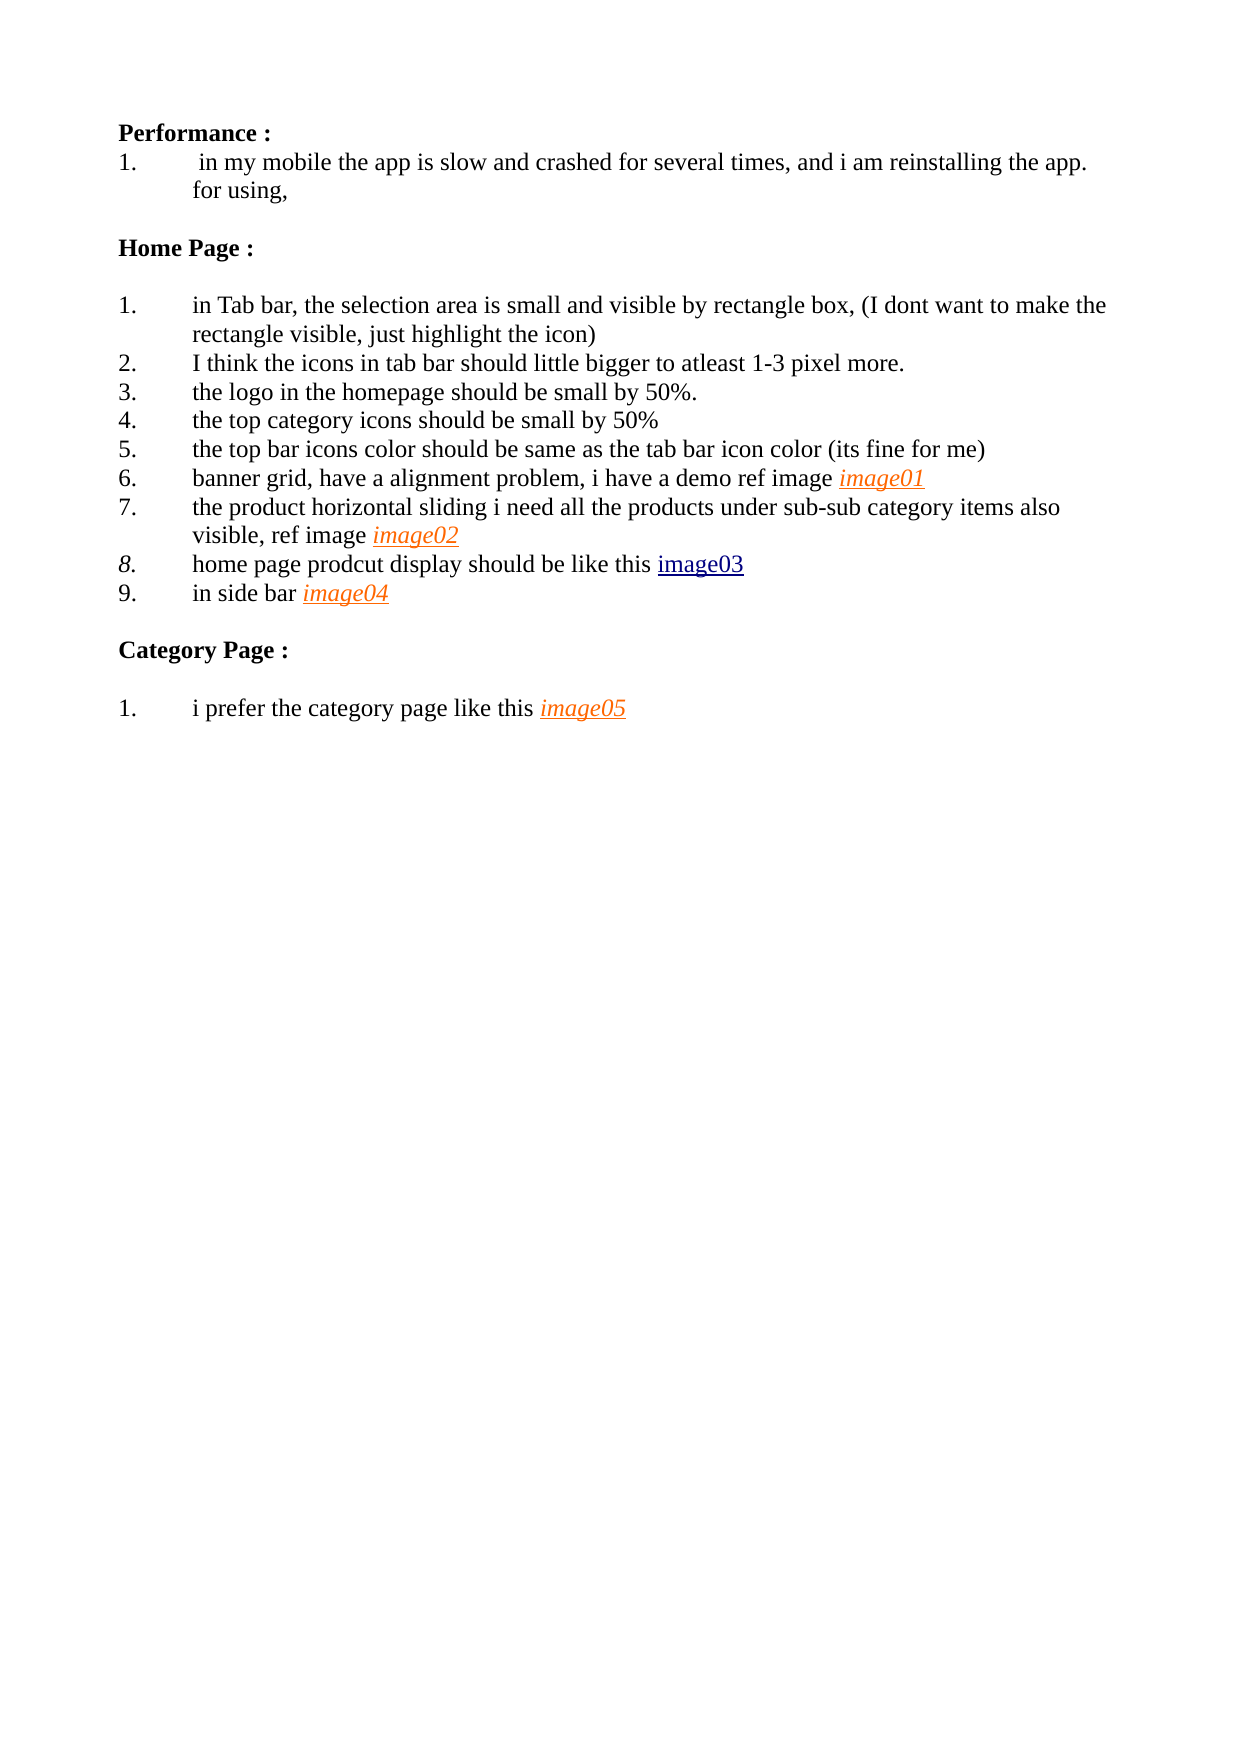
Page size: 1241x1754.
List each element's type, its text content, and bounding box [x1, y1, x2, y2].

text 1. in my mobile the app is slow and crashed for several times, and i am reinstalling the app. for using, [118, 147, 1122, 204]
text 8. home page prodcut display should be like this image03 [118, 549, 1122, 578]
text 7. the product horizontal sliding i need all the products under sub-sub category items also visible, ref image image02 [118, 492, 1122, 549]
text 5. the top bar icons color should be same as the tab bar icon color (its fine for me) [118, 434, 1122, 463]
text 1. i prefer the category page like this image05 [118, 693, 1122, 722]
text 6. banner grid, have a alignment problem, i have a demo ref image image01 [118, 463, 1122, 492]
text Home Page : [118, 233, 1122, 262]
text 9. in side bar image04 [118, 578, 1122, 607]
text Performance : [118, 118, 1122, 147]
text Category Page : [118, 636, 1122, 664]
text 2. I think the icons in tab bar should little bigger to atleast 1-3 pixel more. [118, 348, 1122, 377]
text 1. in Tab bar, the selection area is small and visible by rectangle box, (I dont want to make the rectangle visible, just highlight the icon) [118, 291, 1122, 348]
text 3. the logo in the homepage should be small by 50%. [118, 377, 1122, 406]
text 4. the top category icons should be small by 50% [118, 406, 1122, 434]
